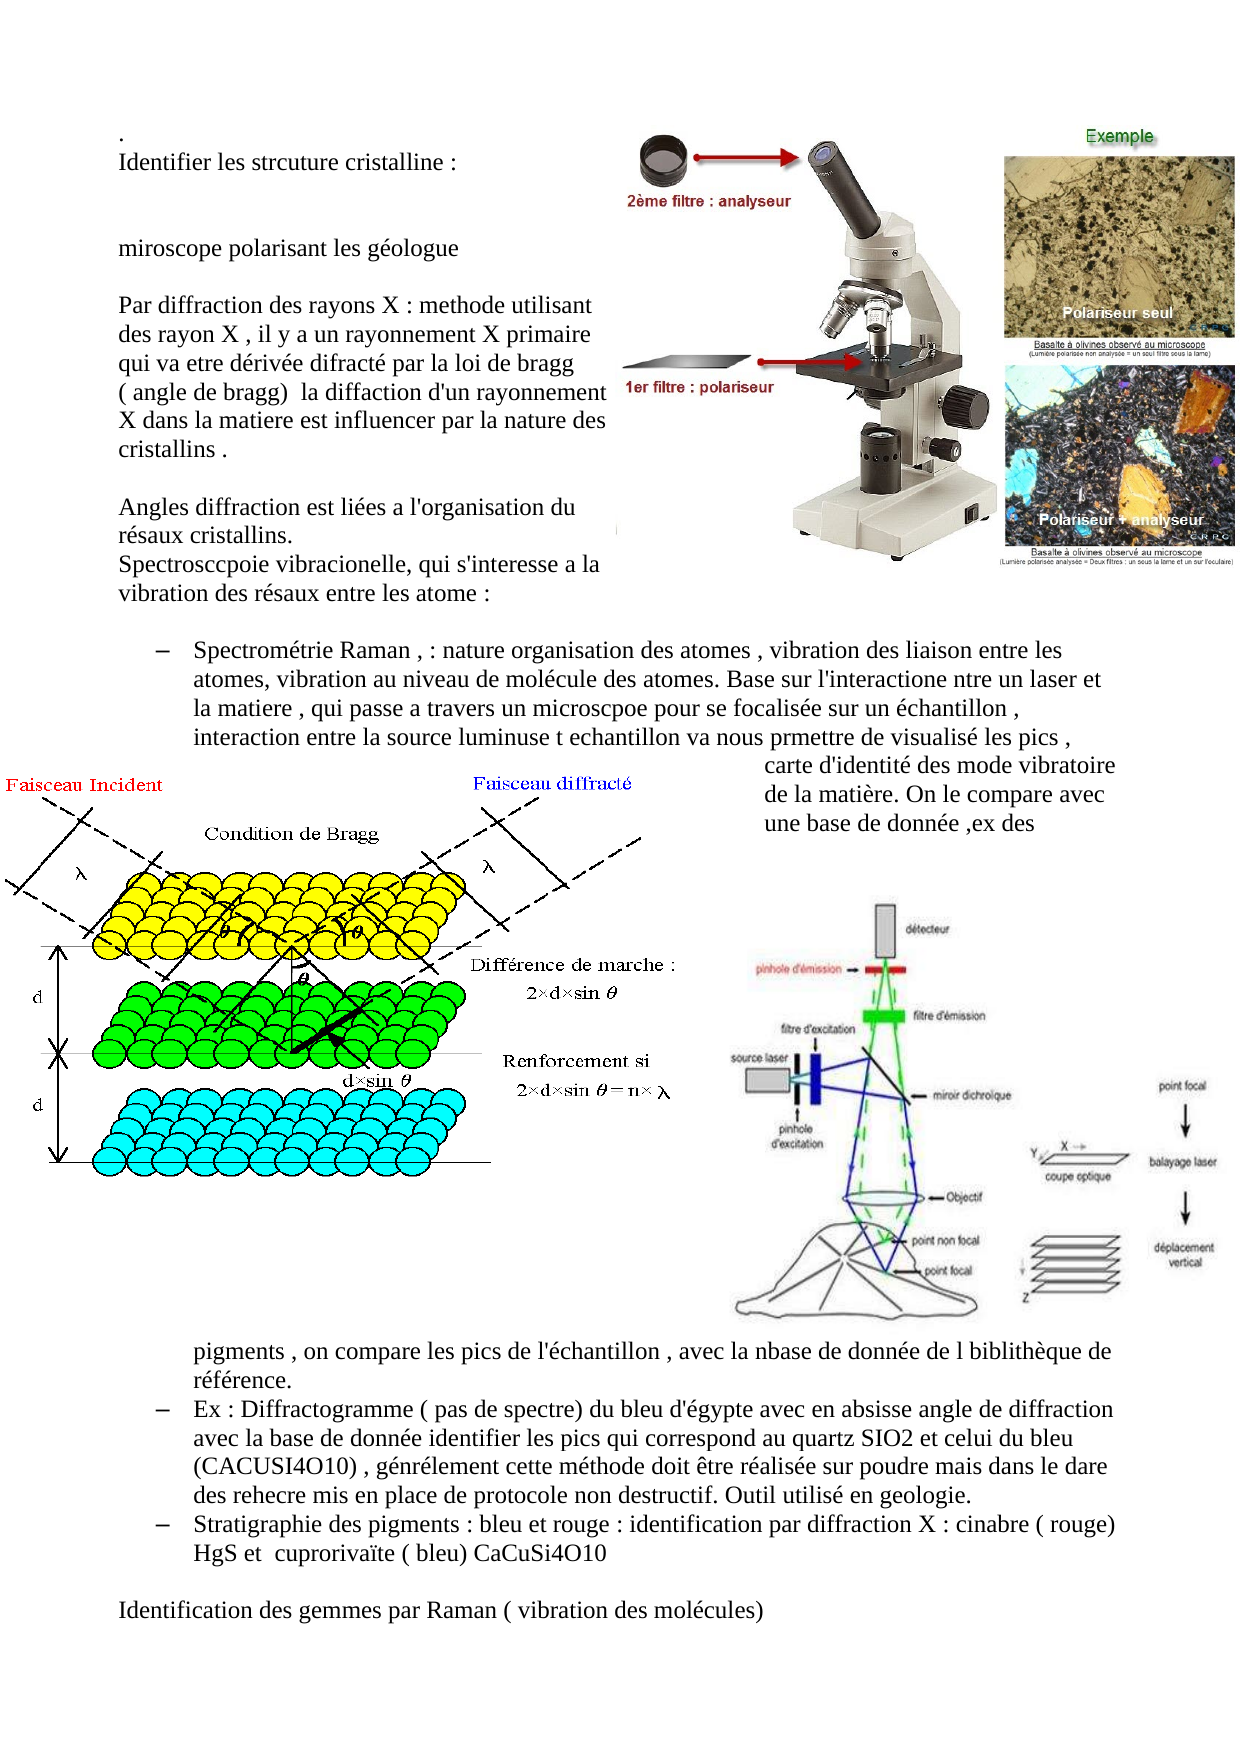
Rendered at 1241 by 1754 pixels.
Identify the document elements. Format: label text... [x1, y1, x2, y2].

text Identification des gemmes par Raman ( vibration des molécules) [118, 1595, 1122, 1624]
text miroscope polarisant les géologue [118, 233, 615, 262]
list Ex : Diffractogramme ( pas de spectre) du bleu d'égypte avec en absisse angle de diffraction avec la base de donnée identifier les pics qui correspond au quartz SIO2 et celui du bleu (CACUSI4O10) , génrélement cette méthode doit être réalisée sur poudre mais dans le dare des rehecre mis en place de protocole non destructif. Outil utilisé en geologie. [156, 1394, 1122, 1509]
list Spectrométrie Raman , : nature organisation des atomes , vibration des liaison entre les atomes, vibration au niveau de molécule des atomes. Base sur l'interactione ntre un laser et la matiere , qui passe a travers un microscpoe pour se focalisée sur un échantillon , interaction entre la source luminuse t echantillon va nous prmettre de visualisé les pics , carte d'identité des mode vibratoire de la matière. On le compare avec une base de donnée ,ex des pigments , on compare les pics de l'échantillon , avec la nbase de donnée de l biblithèque de référence. [156, 636, 1122, 1394]
list Stratigraphie des pigments : bleu et rouge : identification par diffraction X : cinabre ( rouge) HgS et cuprorivaïte ( bleu) CaCuSi4O10 [156, 1509, 1122, 1566]
text . [118, 118, 1122, 147]
picture [615, 125, 1240, 568]
text Identifier les strcuture cristalline : [118, 147, 615, 176]
text Par diffraction des rayons X : methode utilisant des rayon X , il y a un rayonnement X primaire qui va etre dérivée difracté par la loi de bragg ( angle de bragg) la diffaction d'un rayonnement X dans la matiere est influencer par la nature des cristallins . [118, 291, 615, 463]
picture [712, 842, 1239, 1337]
picture [4, 772, 690, 1177]
text Spectrosccpoie vibracionelle, qui s'interesse a la vibration des résaux entre les atome : [118, 549, 1122, 607]
text Angles diffraction est liées a l'organisation du résaux cristallins. [118, 492, 615, 549]
